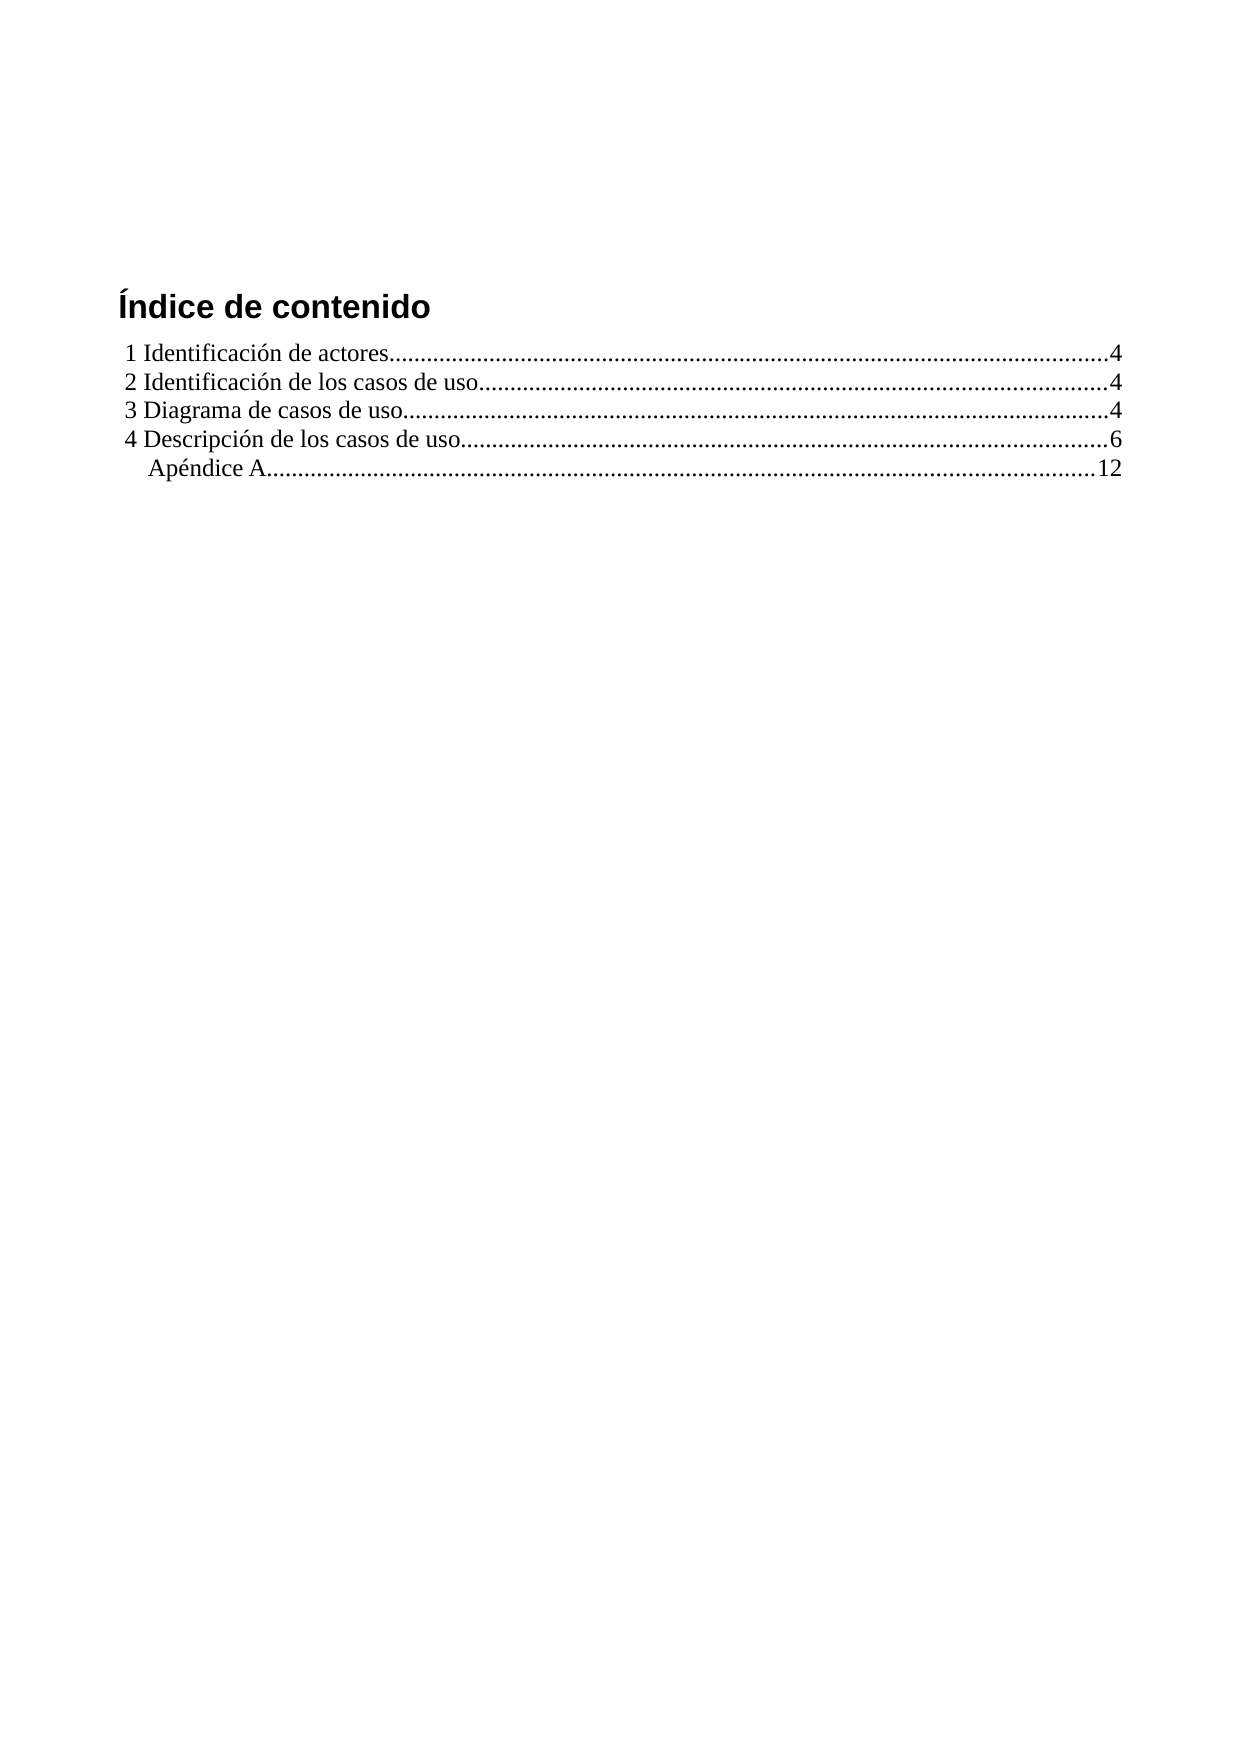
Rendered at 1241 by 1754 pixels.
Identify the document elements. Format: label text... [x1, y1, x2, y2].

subtitle Índice de contenido [118, 287, 1122, 325]
text Apéndice A 12 [148, 453, 1122, 482]
text 2 Identificación de los casos de uso 4 [118, 367, 1122, 395]
text 4 Descripción de los casos de uso 6 [118, 424, 1122, 453]
text 3 Diagrama de casos de uso 4 [118, 395, 1122, 424]
text 1 Identificación de actores 4 [118, 338, 1122, 367]
